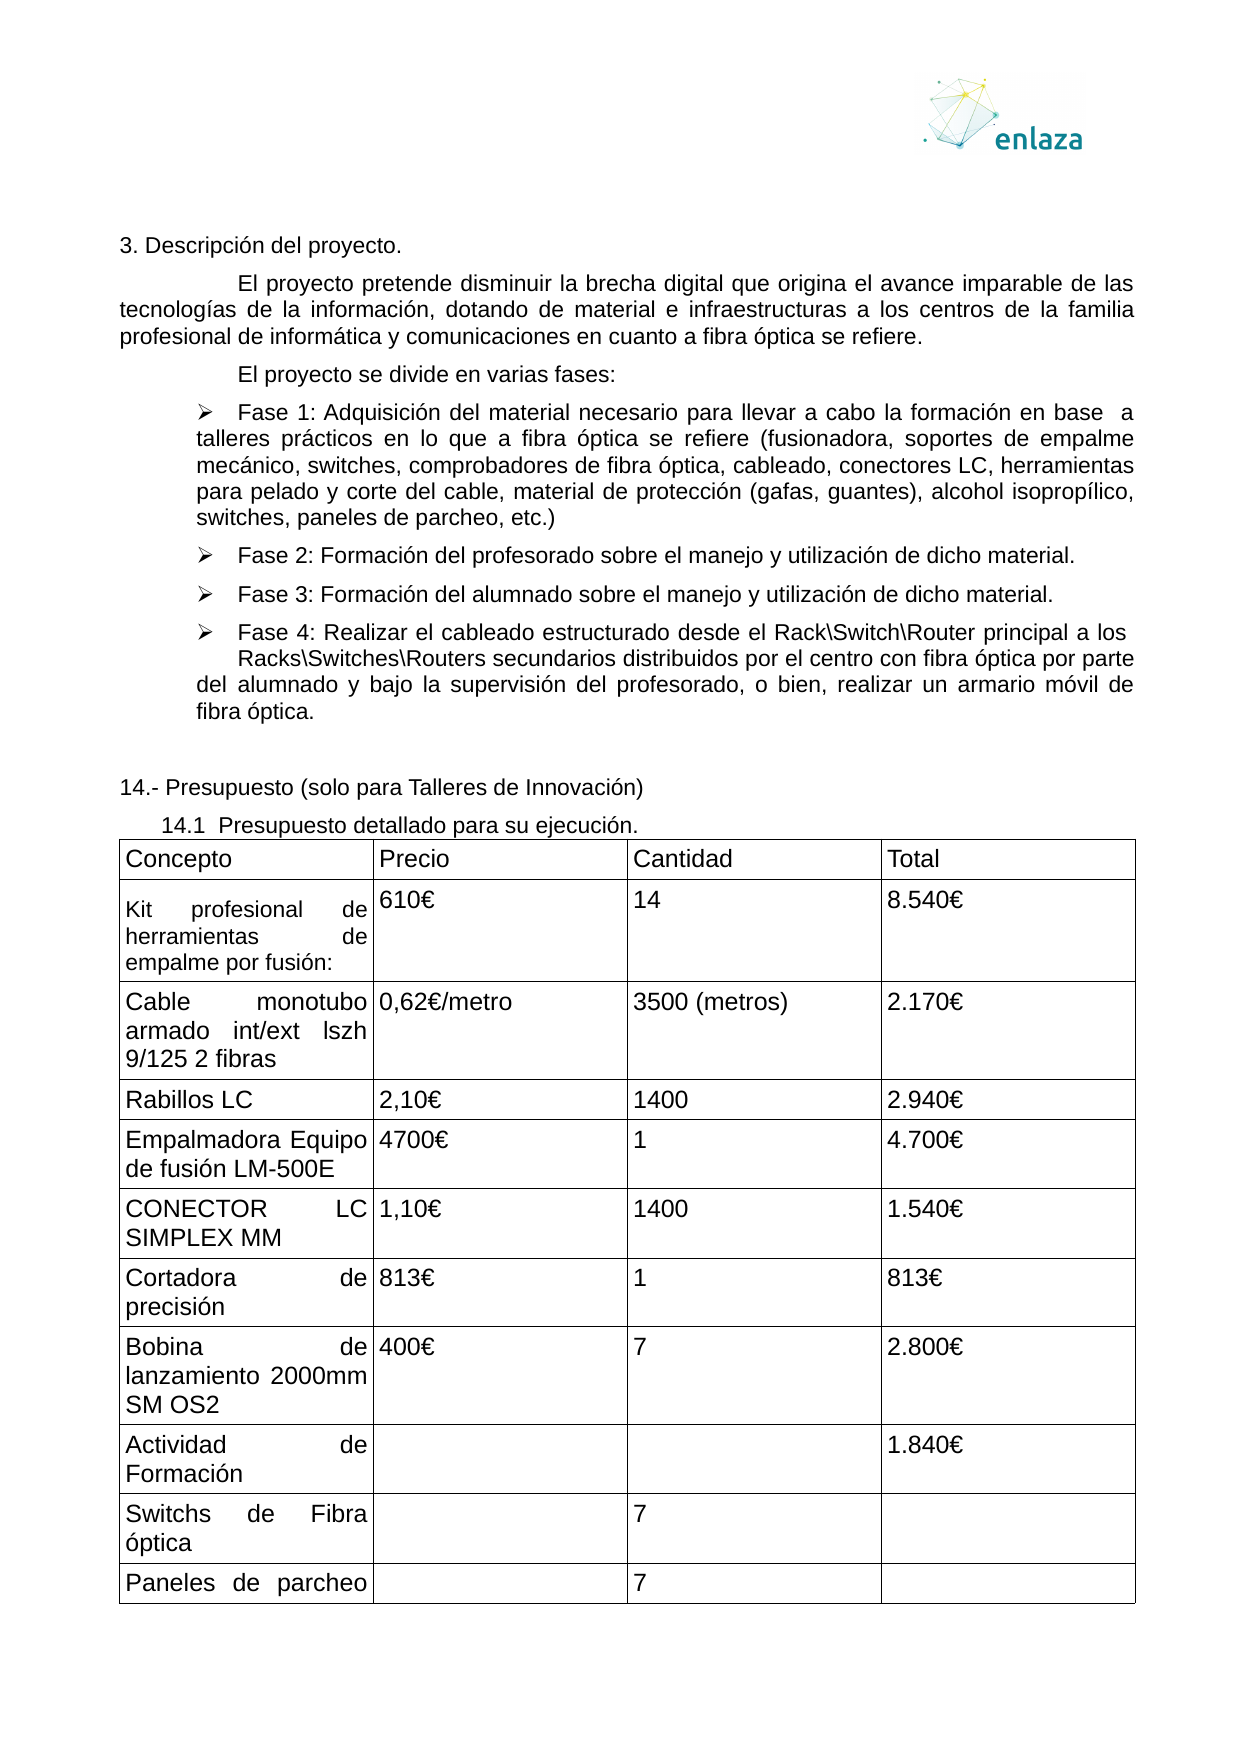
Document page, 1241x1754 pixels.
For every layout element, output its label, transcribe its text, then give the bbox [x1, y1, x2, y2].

table_cell Cable monotubo armado int/ext lszh 9/125 2 fibras [120, 982, 373, 1079]
picture [914, 72, 1087, 155]
table_header Concepto [120, 840, 373, 879]
table_cell 2.800€ [882, 1327, 1135, 1424]
table_cell 1 [628, 1120, 881, 1188]
table_cell Rabillos LC [120, 1080, 373, 1119]
table_cell 813€ [882, 1259, 1135, 1326]
table_cell [628, 1425, 881, 1493]
table_cell 0,62€/metro [374, 982, 627, 1079]
table_cell 813€ [374, 1259, 627, 1326]
table_cell 1 [628, 1259, 881, 1326]
table_cell 1,10€ [374, 1189, 627, 1257]
table_cell [374, 1425, 627, 1493]
list Fase 2: Formación del profesorado sobre el manejo y utilización de dicho material. [196, 542, 1135, 569]
table_cell [882, 1494, 1135, 1562]
table_cell Bobina de lanzamiento 2000mm SM OS2 [120, 1327, 373, 1424]
table_cell 1.840€ [882, 1425, 1135, 1493]
list Fase 3: Formación del alumnado sobre el manejo y utilización de dicho material. [196, 581, 1135, 607]
table_cell 7 [628, 1564, 881, 1603]
table_cell Cortadora de precisión [120, 1259, 373, 1326]
text El proyecto pretende disminuir la brecha digital que origina el avance imparable de las tecnologías de la información, dotando de material e infraestructuras a los centros de la familia profesional de informática y comunicaciones en cuanto a fibra óptica se refiere. [119, 270, 1135, 349]
text 14.1 Presupuesto detallado para su ejecución. [161, 812, 1135, 838]
table_cell 2.170€ [882, 982, 1135, 1079]
table_cell 610€ [374, 880, 627, 981]
table_cell 8.540€ [882, 880, 1135, 981]
table_header Cantidad [628, 840, 881, 879]
table_cell 7 [628, 1494, 881, 1562]
table_cell 14 [628, 880, 881, 981]
table_header Precio [374, 840, 627, 879]
table_cell 2,10€ [374, 1080, 627, 1119]
table_cell [374, 1564, 627, 1603]
table_cell Actividad de Formación [120, 1425, 373, 1493]
table_cell 3500 (metros) [628, 982, 881, 1079]
text El proyecto se divide en varias fases: [119, 361, 1135, 387]
table_cell 4.700€ [882, 1120, 1135, 1188]
text 14.- Presupuesto (solo para Talleres de Innovación) [119, 774, 1135, 800]
table_cell 7 [628, 1327, 881, 1424]
table_cell 400€ [374, 1327, 627, 1424]
table_cell Paneles de parcheo [120, 1564, 373, 1603]
table_cell [374, 1494, 627, 1562]
table_cell 4700€ [374, 1120, 627, 1188]
table_header Total [882, 840, 1135, 879]
table_cell 1400 [628, 1080, 881, 1119]
table_cell 1.540€ [882, 1189, 1135, 1257]
table_cell 1400 [628, 1189, 881, 1257]
table_cell CONECTOR LC SIMPLEX MM [120, 1189, 373, 1257]
table_cell 2.940€ [882, 1080, 1135, 1119]
text 3. Descripción del proyecto. [119, 232, 1135, 258]
table_cell Empalmadora Equipo de fusión LM-500E [120, 1120, 373, 1188]
table_cell Kit profesional de herramientas de empalme por fusión: [120, 880, 373, 981]
list Fase 1: Adquisición del material necesario para llevar a cabo la formación en base a talleres prácticos en lo que a fibra óptica se refiere (fusionadora, soportes de empalme mecánico, switches, comprobadores de fibra óptica, cableado, conectores LC, herramientas para pelado y corte del cable, material de protección (gafas, guantes), alcohol isopropílico, switches, paneles de parcheo, etc.) [196, 399, 1135, 531]
list Fase 4: Realizar el cableado estructurado desde el Rack\Switch\Router principal a los Racks\Switches\Routers secundarios distribuidos por el centro con fibra óptica por parte del alumnado y bajo la supervisión del profesorado, o bien, realizar un armario móvil de fibra óptica. [196, 619, 1135, 724]
table_cell [882, 1564, 1135, 1603]
table_cell Switchs de Fibra óptica [120, 1494, 373, 1562]
